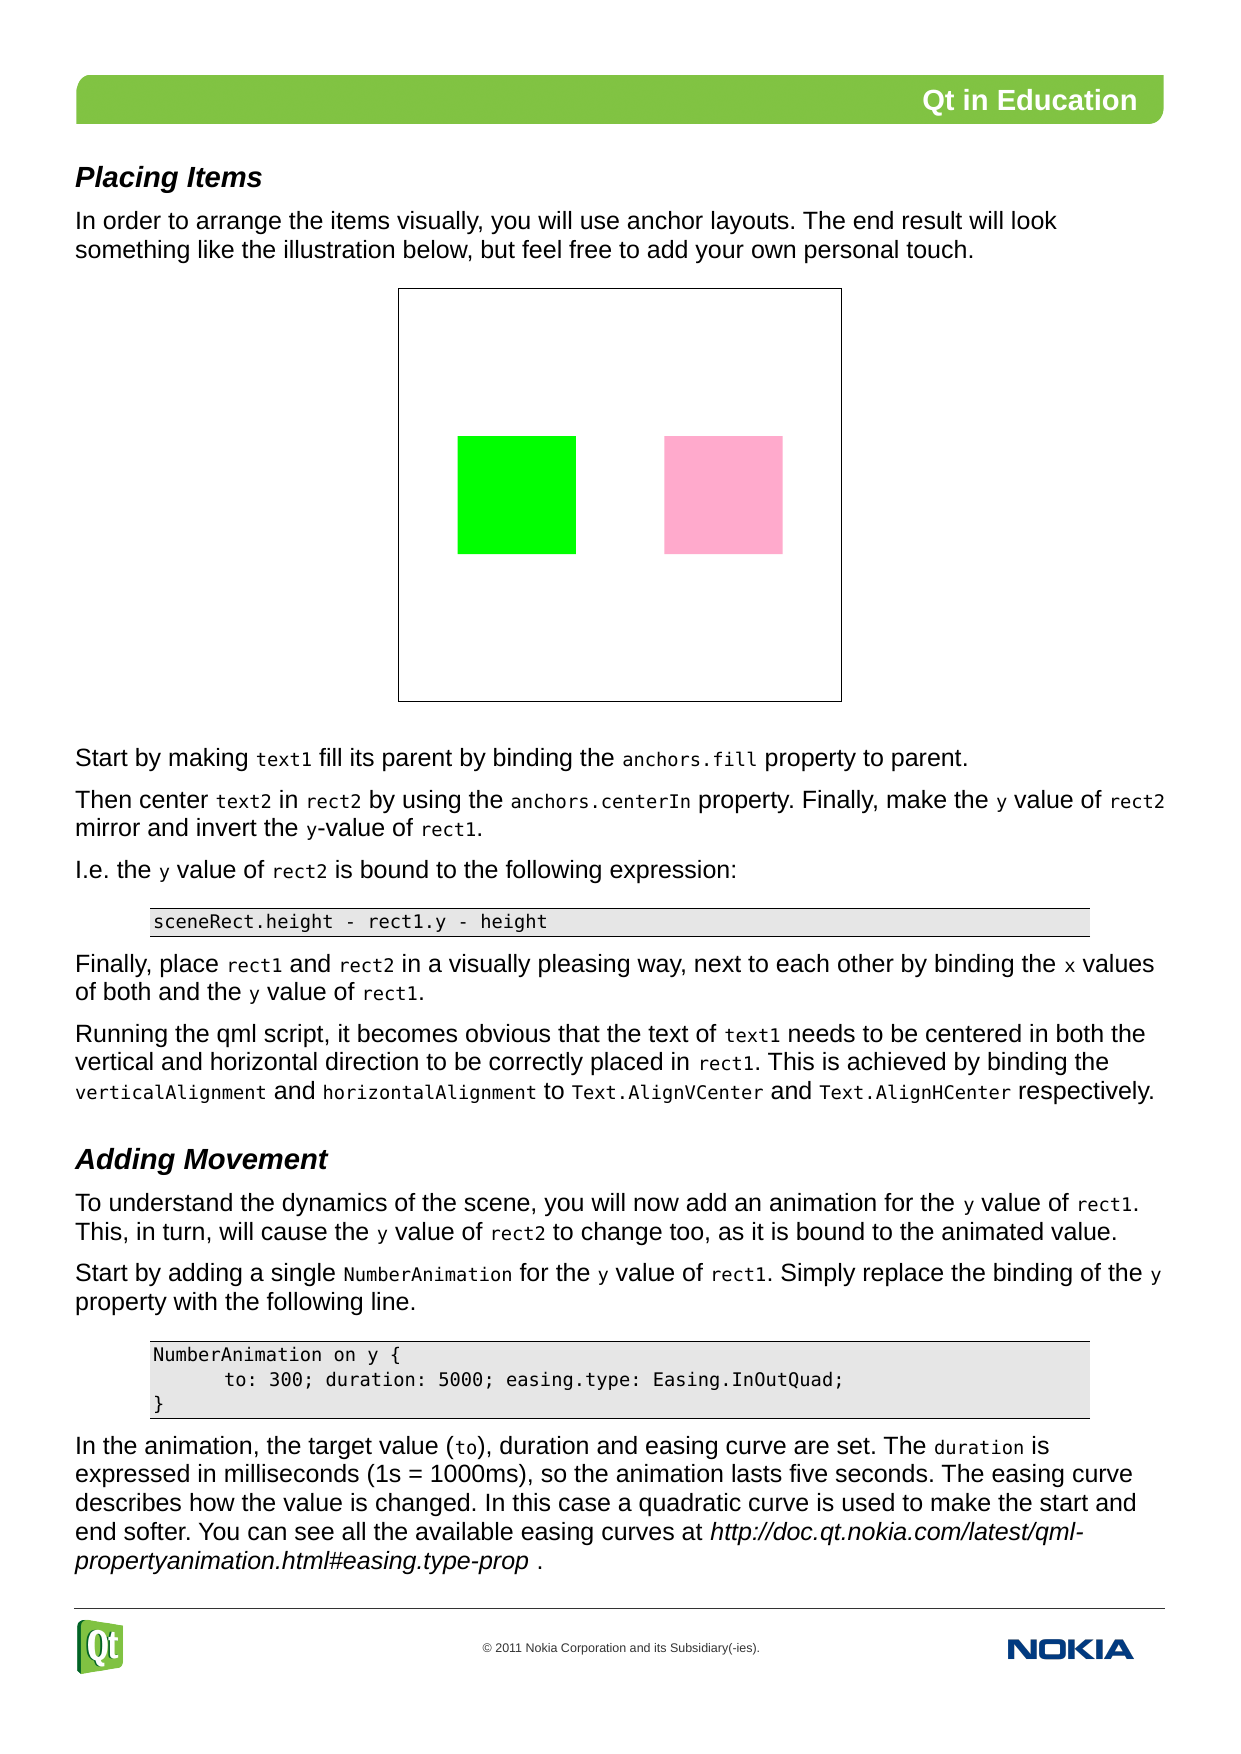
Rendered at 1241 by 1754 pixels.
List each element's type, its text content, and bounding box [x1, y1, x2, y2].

text Running the qml script, it becomes obvious that the text of text1 needs to be centered in both the vertical and horizontal direction to be correctly placed in rect1. This is achieved by binding the verticalAlignment and horizontalAlignment to Text.AlignVCenter and Text.AlignHCenter respectively. [75, 1018, 1165, 1105]
subtitle Placing Items [75, 160, 1165, 193]
subtitle Adding Movement [75, 1142, 1165, 1176]
text Then center text2 in rect2 by using the anchors.centerIn property. Finally, make the y value of rect2 mirror and invert the y-value of rect1. [75, 784, 1165, 842]
text To understand the dynamics of the scene, you will now add an animation for the y value of rect1. This, in turn, will cause the y value of rect2 to change too, as it is bound to the animated value. [75, 1188, 1165, 1246]
text Finally, place rect1 and rect2 in a visually pleasing way, next to each other by binding the x values of both and the y value of rect1. [75, 948, 1165, 1006]
text In the animation, the target value (to), duration and easing curve are set. The duration is expressed in milliseconds (1s = 1000ms), so the animation lasts five seconds. The easing curve describes how the value is changed. In this case a quadratic curve is used to make the start and end softer. You can see all the available easing curves at http://doc.qt.nokia.com/latest/qml-propertyanimation.html#easing.type-prop . [75, 1431, 1165, 1574]
text Start by making text1 fill its parent by binding the anchors.fill property to parent. [75, 743, 1165, 772]
text } [150, 1390, 1090, 1418]
picture [73, 1615, 127, 1679]
text sceneRect.height - rect1.y - height [150, 909, 1090, 936]
text Start by adding a single NumberAnimation for the y value of rect1. Simply replace the binding of the y property with the following line. [75, 1258, 1165, 1316]
picture [978, 1610, 1164, 1688]
text to: 300; duration: 5000; easing.type: Easing.InOutQuad; [150, 1368, 1090, 1390]
picture [76, 75, 1164, 124]
text In order to arrange the items visually, you will use anchor layouts. The end result will look something like the illustration below, but feel free to add your own personal touch. [75, 206, 1165, 263]
text NumberAnimation on y { [150, 1342, 1090, 1368]
text I.e. the y value of rect2 is bound to the following expression: [75, 854, 1165, 883]
